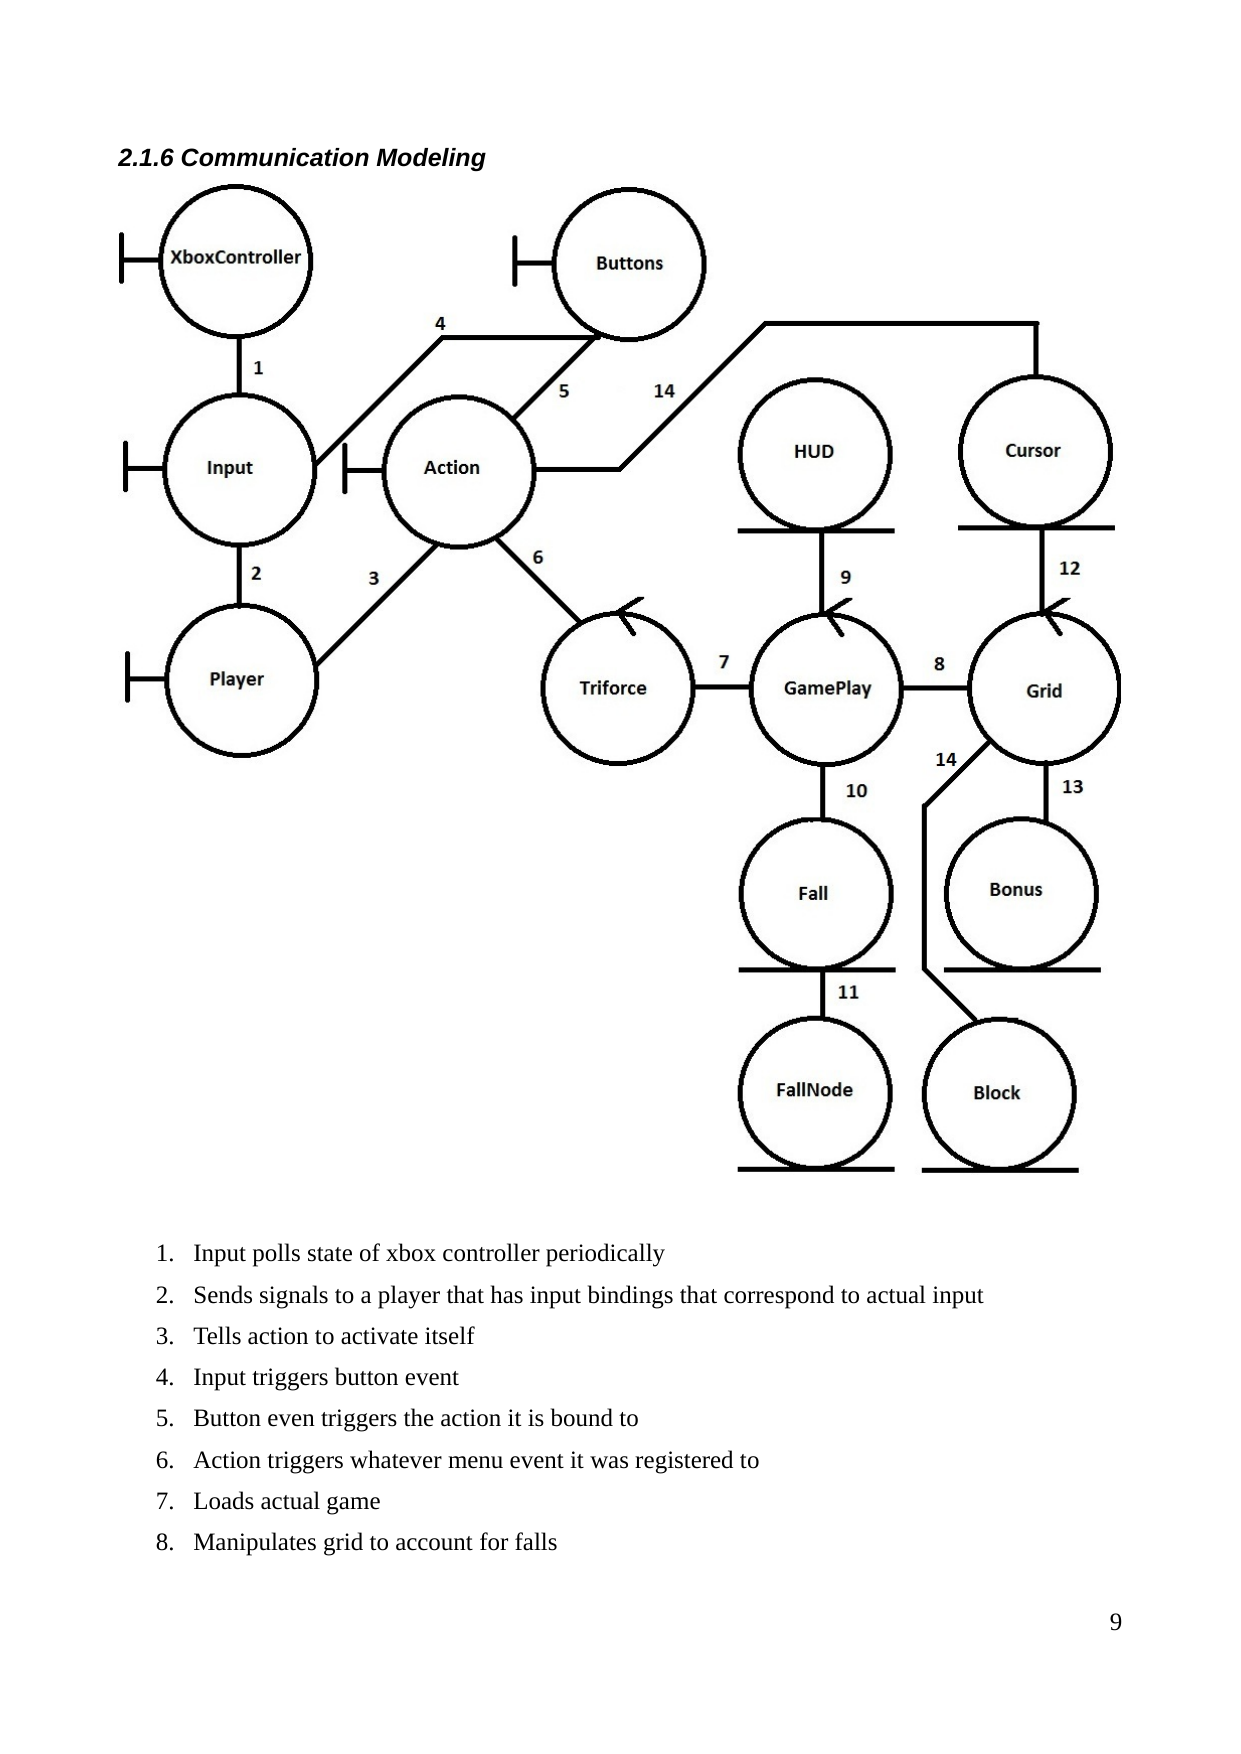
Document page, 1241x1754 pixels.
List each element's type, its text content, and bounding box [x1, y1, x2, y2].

list Sends signals to a player that has input bindings that correspond to actual input [156, 1280, 1122, 1308]
list Button even triggers the action it is bound to [156, 1403, 1122, 1432]
list Manipulates grid to account for falls [156, 1527, 1122, 1556]
list Input triggers button event [156, 1362, 1122, 1391]
picture [118, 184, 1122, 1198]
list Input polls state of xbox controller periodically [156, 1238, 1122, 1267]
list Tells action to activate itself [156, 1321, 1122, 1350]
subtitle 2.1.6 Communication Modeling [118, 143, 1122, 172]
list Action triggers whatever menu event it was registered to [156, 1445, 1122, 1473]
list Loads actual game [156, 1486, 1122, 1515]
